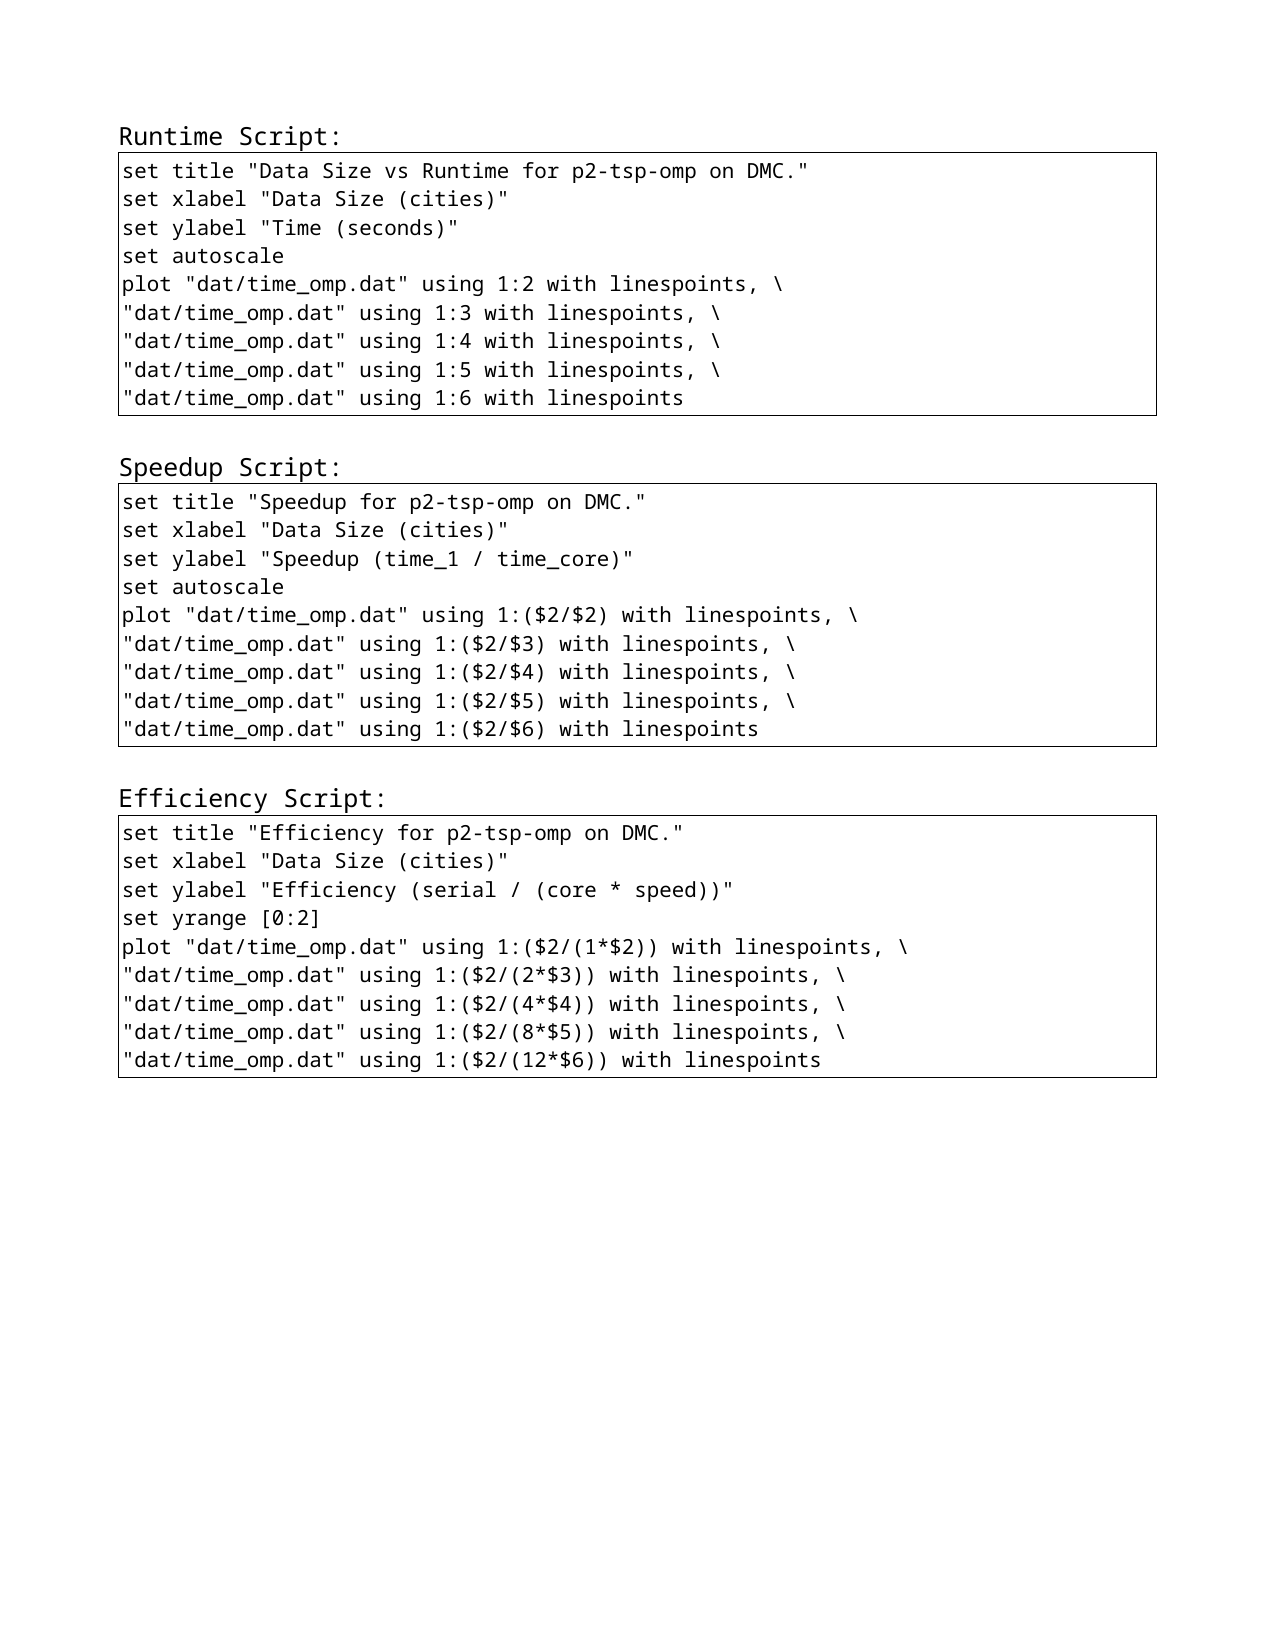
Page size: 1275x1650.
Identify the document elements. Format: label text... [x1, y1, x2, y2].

text "dat/time_omp.dat" using 1:5 with linespoints, \ [119, 351, 1156, 380]
text set autoscale [119, 237, 1156, 266]
text set title "Efficiency for p2-tsp-omp on DMC." [119, 816, 1156, 843]
text "dat/time_omp.dat" using 1:3 with linespoints, \ [119, 294, 1156, 323]
text "dat/time_omp.dat" using 1:($2/$5) with linespoints, \ [119, 682, 1156, 711]
text plot "dat/time_omp.dat" using 1:($2/(1*$2)) with linespoints, \ [119, 928, 1156, 957]
text plot "dat/time_omp.dat" using 1:($2/$2) with linespoints, \ [119, 597, 1156, 626]
text "dat/time_omp.dat" using 1:($2/(4*$4)) with linespoints, \ [119, 985, 1156, 1013]
text "dat/time_omp.dat" using 1:6 with linespoints [119, 380, 1156, 415]
text Efficiency Script: [118, 780, 1157, 814]
text "dat/time_omp.dat" using 1:($2/(12*$6)) with linespoints [119, 1042, 1156, 1077]
text set ylabel "Efficiency (serial / (core * speed))" [119, 871, 1156, 900]
text "dat/time_omp.dat" using 1:($2/$4) with linespoints, \ [119, 654, 1156, 682]
text "dat/time_omp.dat" using 1:($2/$6) with linespoints [119, 711, 1156, 746]
text set yrange [0:2] [119, 900, 1156, 928]
text set autoscale [119, 569, 1156, 597]
text Speedup Script: [118, 449, 1157, 483]
text set ylabel "Speedup (time_1 / time_core)" [119, 540, 1156, 569]
text Runtime Script: [118, 118, 1157, 152]
text "dat/time_omp.dat" using 1:($2/$3) with linespoints, \ [119, 626, 1156, 654]
text "dat/time_omp.dat" using 1:4 with linespoints, \ [119, 323, 1156, 351]
text set xlabel "Data Size (cities)" [119, 512, 1156, 540]
text set title "Data Size vs Runtime for p2-tsp-omp on DMC." [119, 153, 1156, 181]
text "dat/time_omp.dat" using 1:($2/(2*$3)) with linespoints, \ [119, 957, 1156, 985]
text set ylabel "Time (seconds)" [119, 209, 1156, 237]
text set title "Speedup for p2-tsp-omp on DMC." [119, 484, 1156, 512]
text "dat/time_omp.dat" using 1:($2/(8*$5)) with linespoints, \ [119, 1013, 1156, 1042]
text plot "dat/time_omp.dat" using 1:2 with linespoints, \ [119, 266, 1156, 294]
text set xlabel "Data Size (cities)" [119, 181, 1156, 209]
text set xlabel "Data Size (cities)" [119, 843, 1156, 871]
